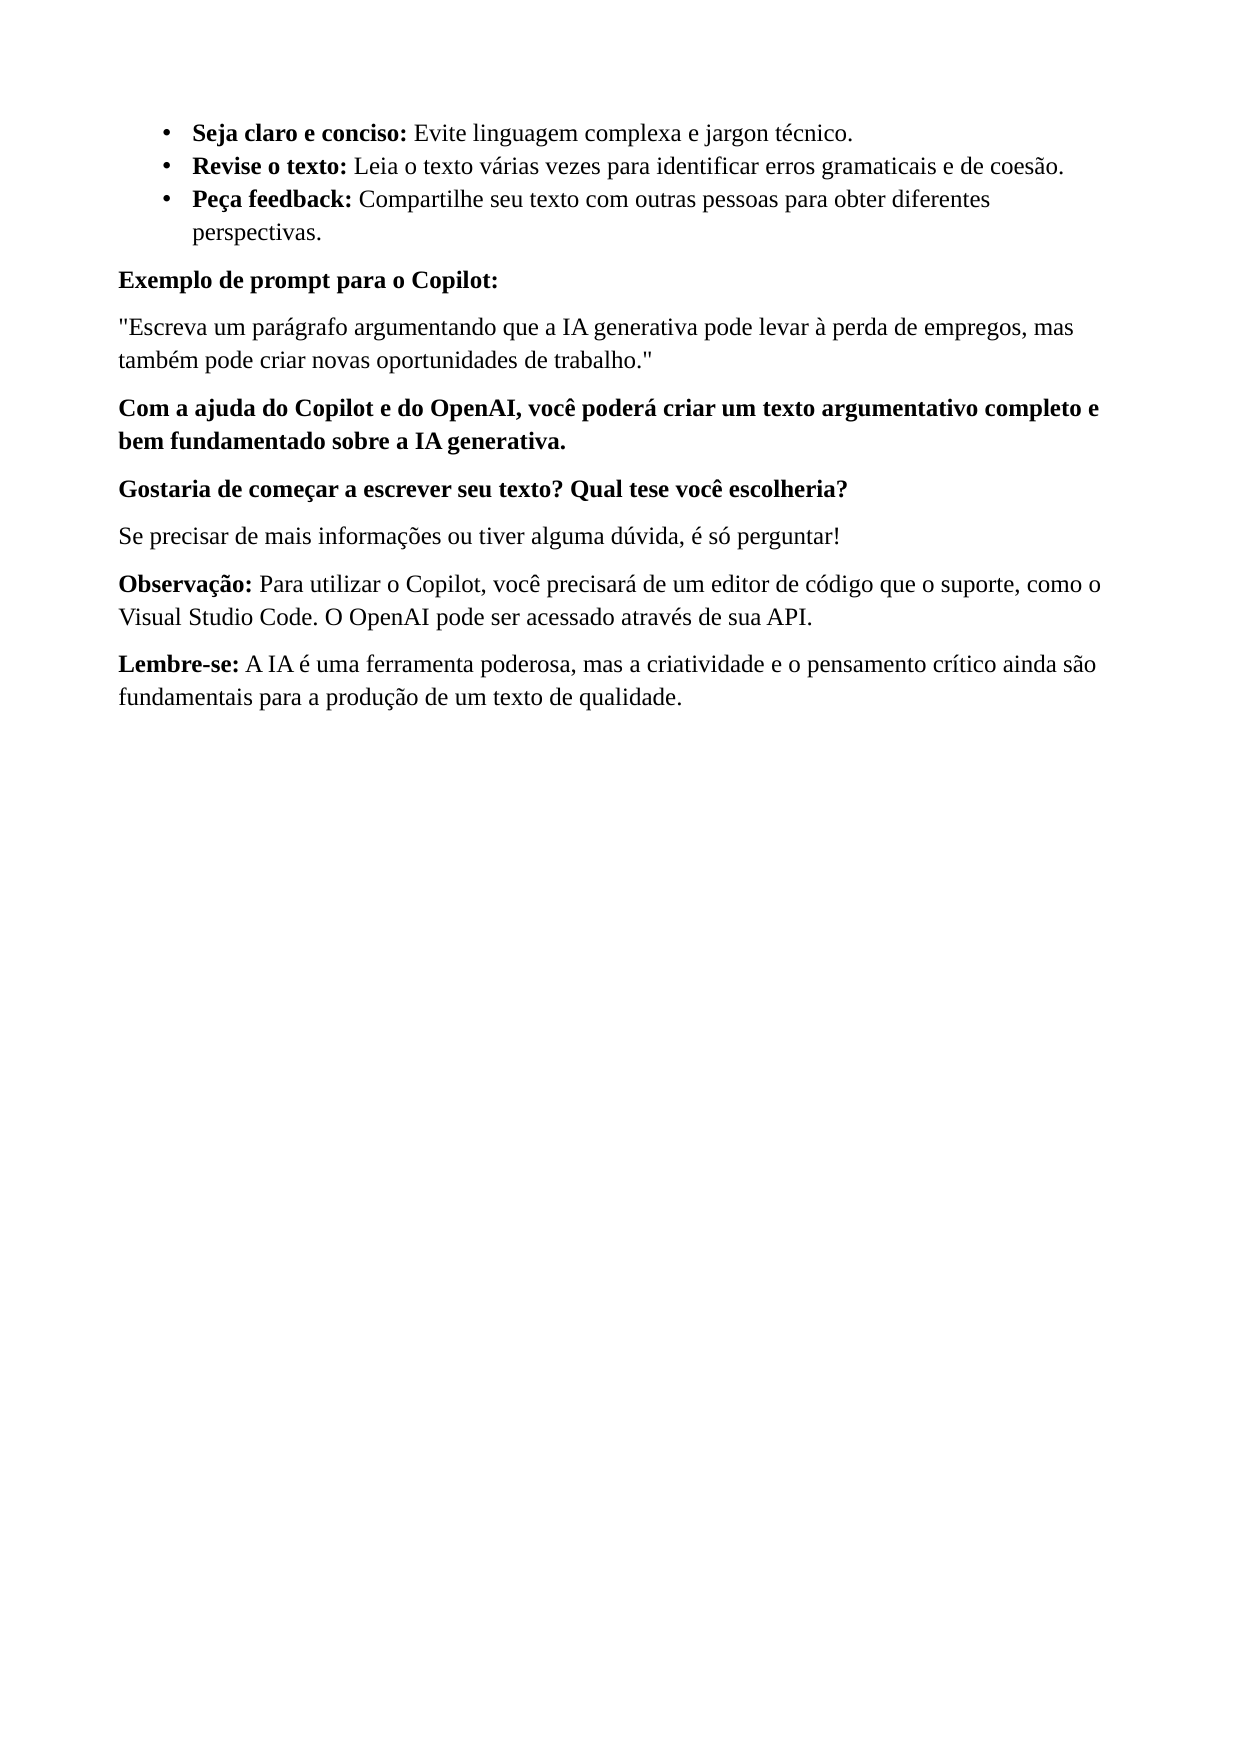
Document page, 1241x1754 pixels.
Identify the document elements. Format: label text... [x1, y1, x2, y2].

text Lembre-se: A IA é uma ferramenta poderosa, mas a criatividade e o pensamento crítico ainda são fundamentais para a produção de um texto de qualidade. [118, 649, 1122, 711]
text Gostaria de começar a escrever seu texto? Qual tese você escolheria? [118, 474, 1122, 502]
list Revise o texto: Leia o texto várias vezes para identificar erros gramaticais e de coesão. [162, 151, 1122, 180]
list Peça feedback: Compartilhe seu texto com outras pessoas para obter diferentes perspectivas. [162, 184, 1122, 246]
text Observação: Para utilizar o Copilot, você precisará de um editor de código que o suporte, como o Visual Studio Code. O OpenAI pode ser acessado através de sua API. [118, 569, 1122, 631]
text Se precisar de mais informações ou tiver alguma dúvida, é só perguntar! [118, 521, 1122, 550]
text Com a ajuda do Copilot e do OpenAI, você poderá criar um texto argumentativo completo e bem fundamentado sobre a IA generativa. [118, 393, 1122, 455]
text Exemplo de prompt para o Copilot: [118, 265, 1122, 293]
list Seja claro e conciso: Evite linguagem complexa e jargon técnico. [162, 118, 1122, 147]
text "Escreva um parágrafo argumentando que a IA generativa pode levar à perda de empregos, mas também pode criar novas oportunidades de trabalho." [118, 312, 1122, 374]
